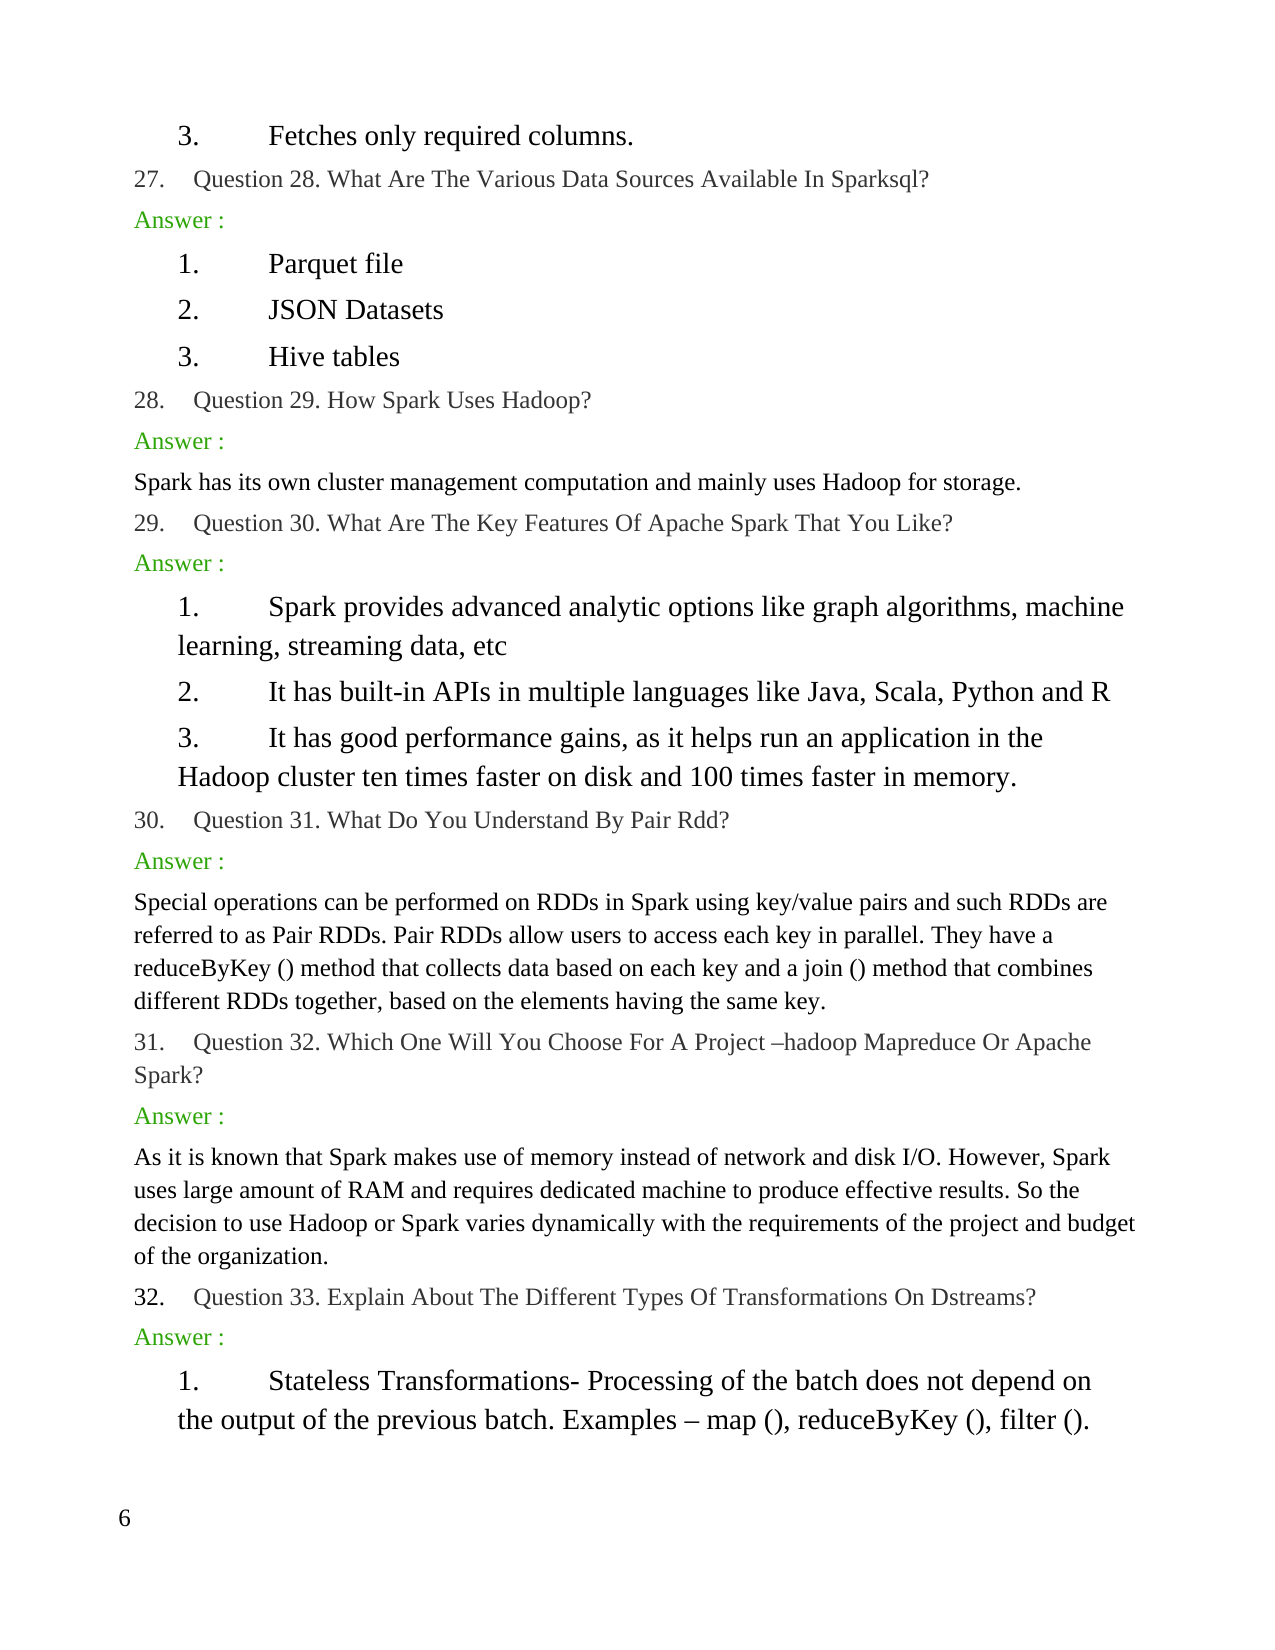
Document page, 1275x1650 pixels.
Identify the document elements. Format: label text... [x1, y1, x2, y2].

list Question 29. How Spark Uses Hadoop? [134, 385, 1141, 414]
list Question 30. What Are The Key Features Of Apache Spark That You Like? [134, 508, 1141, 536]
text Special operations can be performed on RDDs in Spark using key/value pairs and such RDDs are referred to as Pair RDDs. Pair RDDs allow users to access each key in parallel. They have a reduceByKey () method that collects data based on each key and a join () method that combines different RDDs together, based on the elements having the same key. [134, 887, 1141, 1015]
list Spark provides advanced analytic options like graph algorithms, machine learning, streaming data, etc [177, 589, 1126, 661]
list Fetches only required columns. [177, 118, 1126, 152]
text Answer : [134, 846, 1141, 875]
text Answer : [134, 1101, 1141, 1130]
list Question 32. Which One Will You Choose For A Project –hadoop Mapreduce Or Apache Spark? [134, 1027, 1141, 1089]
list Stateless Transformations- Processing of the batch does not depend on the output of the previous batch. Examples – map (), reduceByKey (), filter (). [177, 1363, 1126, 1435]
list JSON Datasets [177, 292, 1126, 326]
text Answer : [134, 426, 1141, 455]
list Question 31. What Do You Understand By Pair Rdd? [134, 806, 1141, 834]
list Parquet file [177, 246, 1126, 280]
text Spark has its own cluster management computation and mainly uses Hadoop for storage. [134, 467, 1141, 496]
text Answer : [134, 548, 1141, 577]
list It has good performance gains, as it helps run an application in the Hadoop cluster ten times faster on disk and 100 times faster in memory. [177, 721, 1126, 793]
text Answer : [134, 205, 1141, 234]
list It has built-in APIs in multiple languages like Java, Scala, Python and R [177, 674, 1126, 708]
text Answer : [134, 1322, 1141, 1351]
list Hive tables [177, 339, 1126, 372]
list Question 28. What Are The Various Data Sources Available In Sparksql? [134, 164, 1141, 193]
text As it is known that Spark makes use of memory instead of network and disk I/O. However, Spark uses large amount of RAM and requires dedicated machine to produce effective results. So the decision to use Hadoop or Spark varies dynamically with the requirements of the project and budget of the organization. [134, 1142, 1141, 1269]
list Question 33. Explain About The Different Types Of Transformations On Dstreams? [134, 1282, 1141, 1310]
